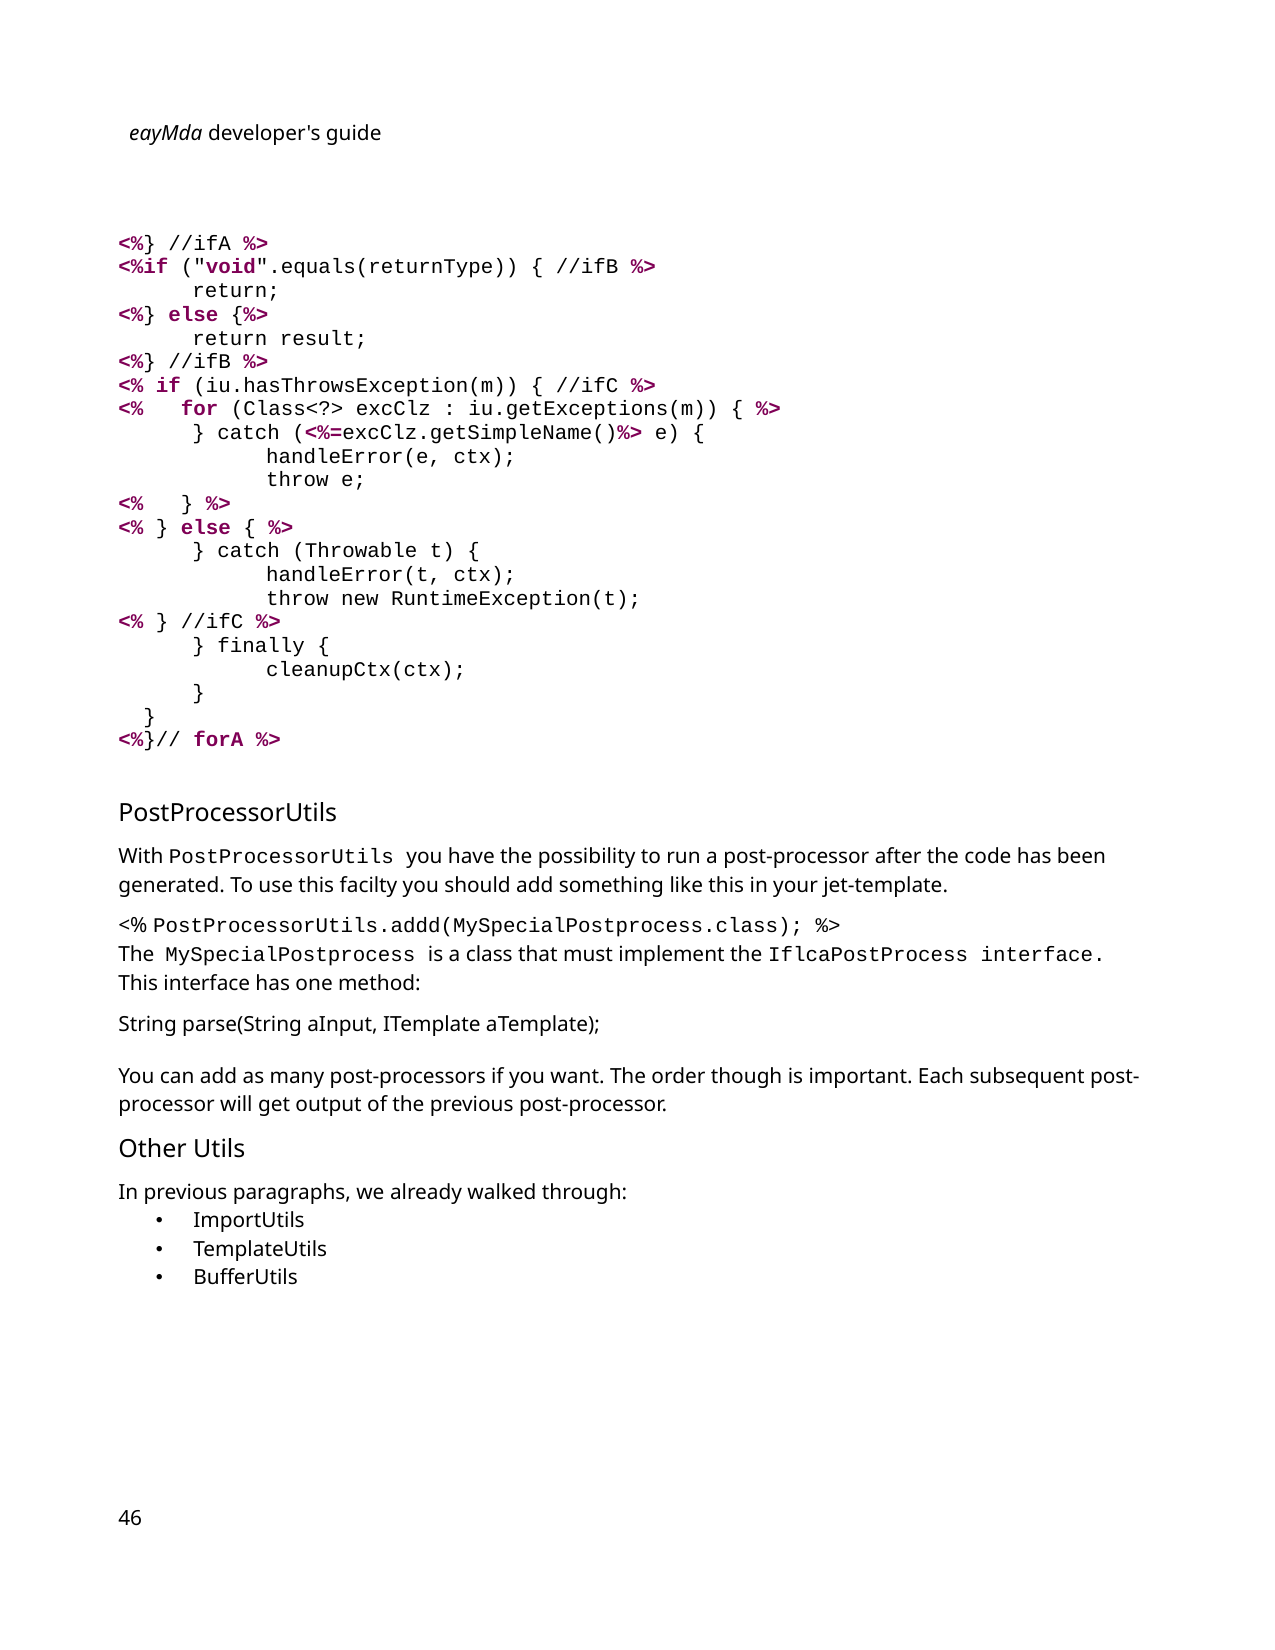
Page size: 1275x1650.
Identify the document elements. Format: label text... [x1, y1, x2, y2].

text <% for (Class<?> excClz : iu.getExceptions(m)) { %> [118, 398, 1157, 422]
text <%} else {%> [118, 304, 1157, 327]
list BufferUtils [156, 1262, 1157, 1291]
list TemplateUtils [156, 1234, 1157, 1262]
text } catch (<%=excClz.getSimpleName()%> e) { [118, 422, 1157, 446]
text <%} //ifB %> [118, 351, 1157, 375]
text return; [118, 280, 1157, 304]
text } [118, 706, 1157, 729]
text } finally { [118, 635, 1157, 658]
text In previous paragraphs, we already walked through: [118, 1177, 1157, 1206]
text } [118, 682, 1157, 706]
text With PostProcessorUtils you have the possibility to run a post-processor after the code has been generated. To use this facilty you should add something like this in your jet-template. [118, 841, 1157, 898]
text <% if (iu.hasThrowsException(m)) { //ifC %> [118, 375, 1157, 398]
text You can add as many post-processors if you want. The order though is important. Each subsequent post-processor will get output of the previous post-processor. [118, 1037, 1157, 1118]
text } catch (Throwable t) { [118, 540, 1157, 564]
text The MySpecialPostprocess is a class that must implement the IflcaPostProcess interface. This interface has one method: [118, 939, 1157, 996]
subtitle PostProcessorUtils [118, 795, 1157, 829]
text <% } %> [118, 493, 1157, 517]
text return result; [118, 327, 1157, 351]
text <% PostProcessorUtils.addd(MySpecialPostprocess.class); %> [118, 911, 1157, 939]
text throw e; [118, 469, 1157, 493]
list ImportUtils [156, 1206, 1157, 1234]
text cleanupCtx(ctx); [118, 658, 1157, 682]
text handleError(e, ctx); [118, 446, 1157, 469]
text String parse(String aInput, ITemplate aTemplate); [118, 1009, 1157, 1037]
text <% } else { %> [118, 517, 1157, 540]
text <% } //ifC %> [118, 611, 1157, 635]
text <%if ("void".equals(returnType)) { //ifB %> [118, 257, 1157, 280]
text throw new RuntimeException(t); [118, 588, 1157, 611]
text <%}// forA %> [118, 729, 1157, 753]
subtitle Other Utils [118, 1131, 1157, 1165]
text handleError(t, ctx); [118, 564, 1157, 588]
text <%} //ifA %> [118, 233, 1157, 257]
